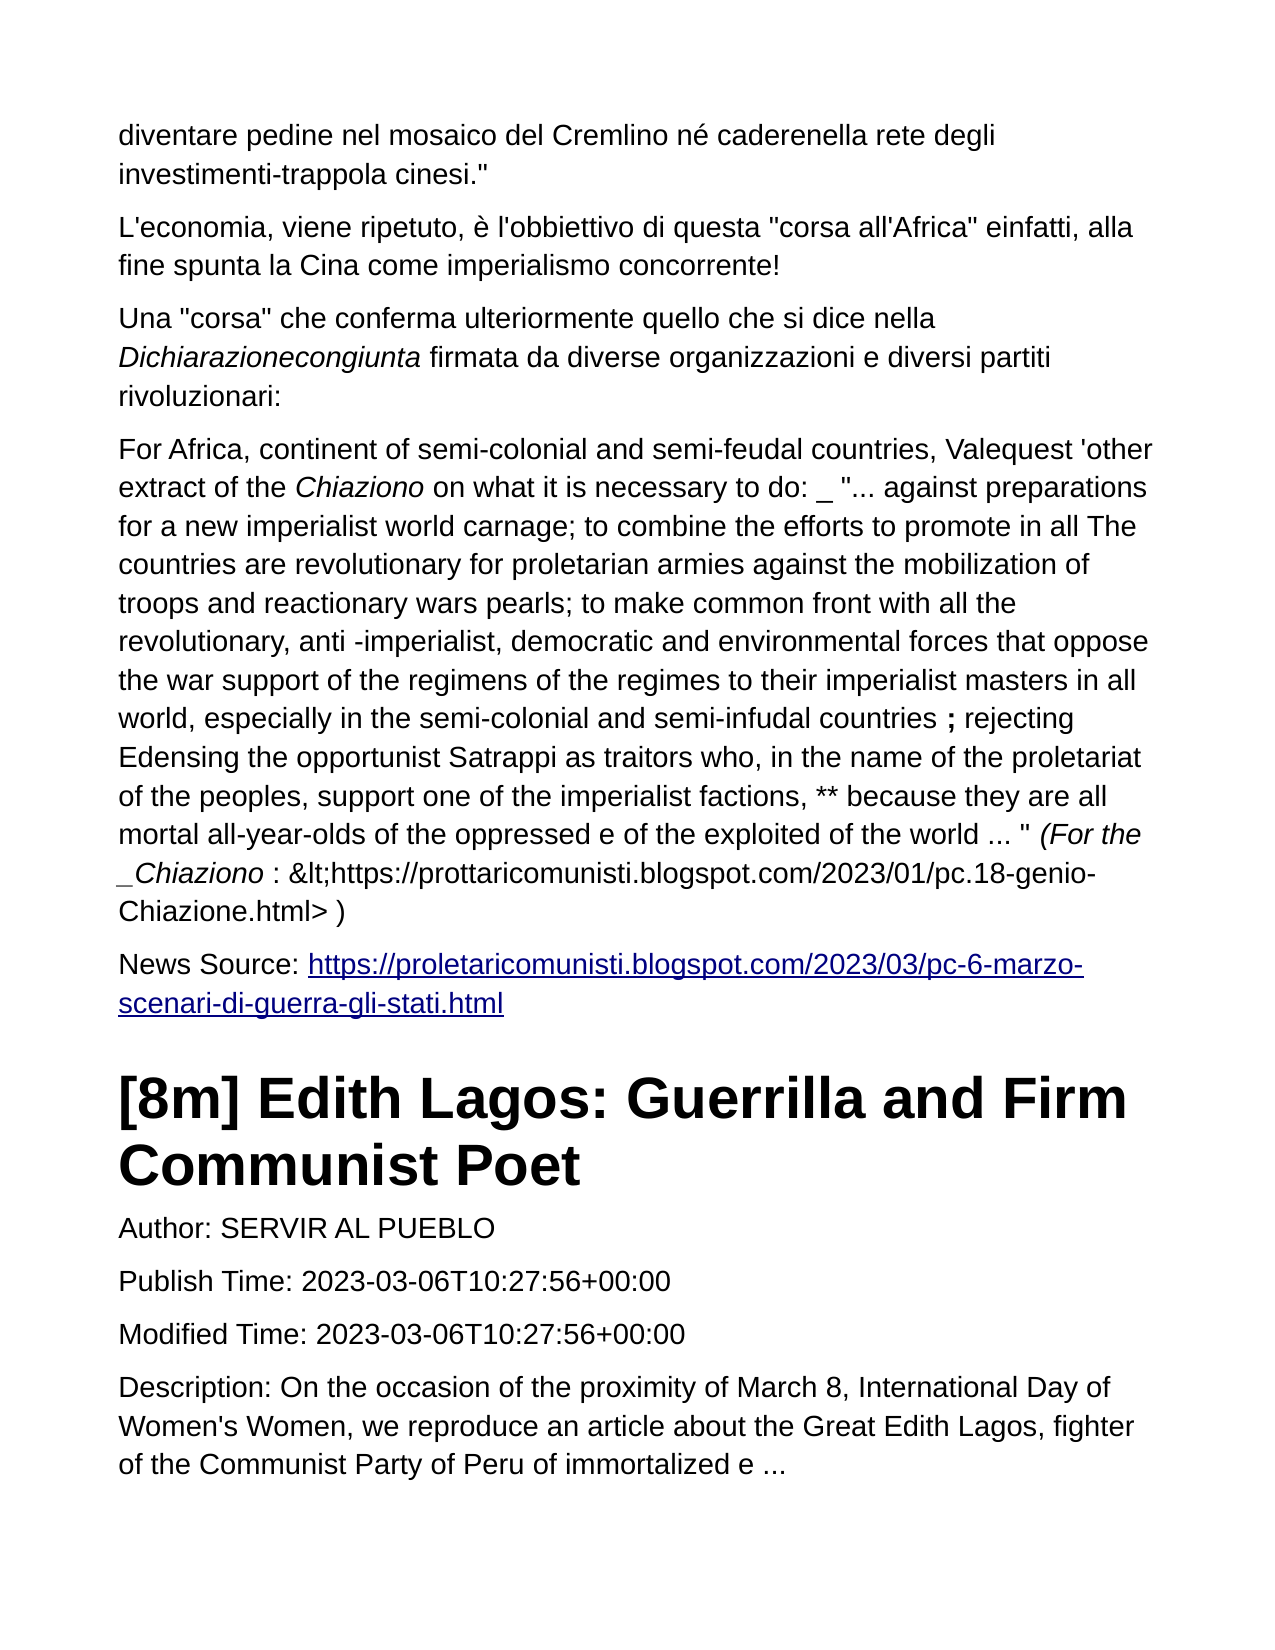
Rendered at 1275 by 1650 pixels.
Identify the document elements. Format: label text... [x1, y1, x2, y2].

text Modified Time: 2023-03-06T10:27:56+00:00 [118, 1317, 1157, 1350]
text Una "corsa" che conferma ulteriormente quello che si dice nella Dichiarazionecongiunta firmata da diverse organizzazioni e diversi partiti rivoluzionari: [118, 301, 1157, 412]
text diventare pedine nel mosaico del Cremlino né caderenella rete degli investimenti-trappola cinesi." [118, 118, 1157, 190]
text Author: SERVIR AL PUEBLO [118, 1211, 1157, 1244]
text News Source: https://proletaricomunisti.blogspot.com/2023/03/pc-6-marzo-scenari-di-guerra-gli-stati.html [118, 947, 1157, 1019]
text For Africa, continent of semi-colonial and semi-feudal countries, Valequest 'other extract of the Chiaziono on what it is necessary to do: _ "... against preparations for a new imperialist world carnage; to combine the efforts to promote in all The countries are revolutionary for proletarian armies against the mobilization of troops and reactionary wars pearls; to make common front with all the revolutionary, anti -imperialist, democratic and environmental forces that oppose the war support of the regimens of the regimes to their imperialist masters in all world, especially in the semi-colonial and semi-infudal countries ; rejecting Edensing the opportunist Satrappi as traitors who, in the name of the proletariat of the peoples, support one of the imperialist factions, ** because they are all mortal all-year-olds of the oppressed e of the exploited of the world ... " (For the _Chiaziono : &lt;https://prottaricomunisti.blogspot.com/2023/01/pc.18-genio-Chiazione.html> ) [118, 432, 1157, 928]
subtitle [8m] Edith Lagos: Guerrilla and Firm Communist Poet [118, 1064, 1157, 1198]
text Description: On the occasion of the proximity of March 8, International Day of Women's Women, we reproduce an article about the Great Edith Lagos, fighter of the Communist Party of Peru of immortalized e ... [118, 1370, 1157, 1481]
text L'economia, viene ripetuto, è l'obbiettivo di questa "corsa all'Africa" einfatti, alla fine spunta la Cina come imperialismo concorrente! [118, 210, 1157, 282]
text Publish Time: 2023-03-06T10:27:56+00:00 [118, 1264, 1157, 1297]
